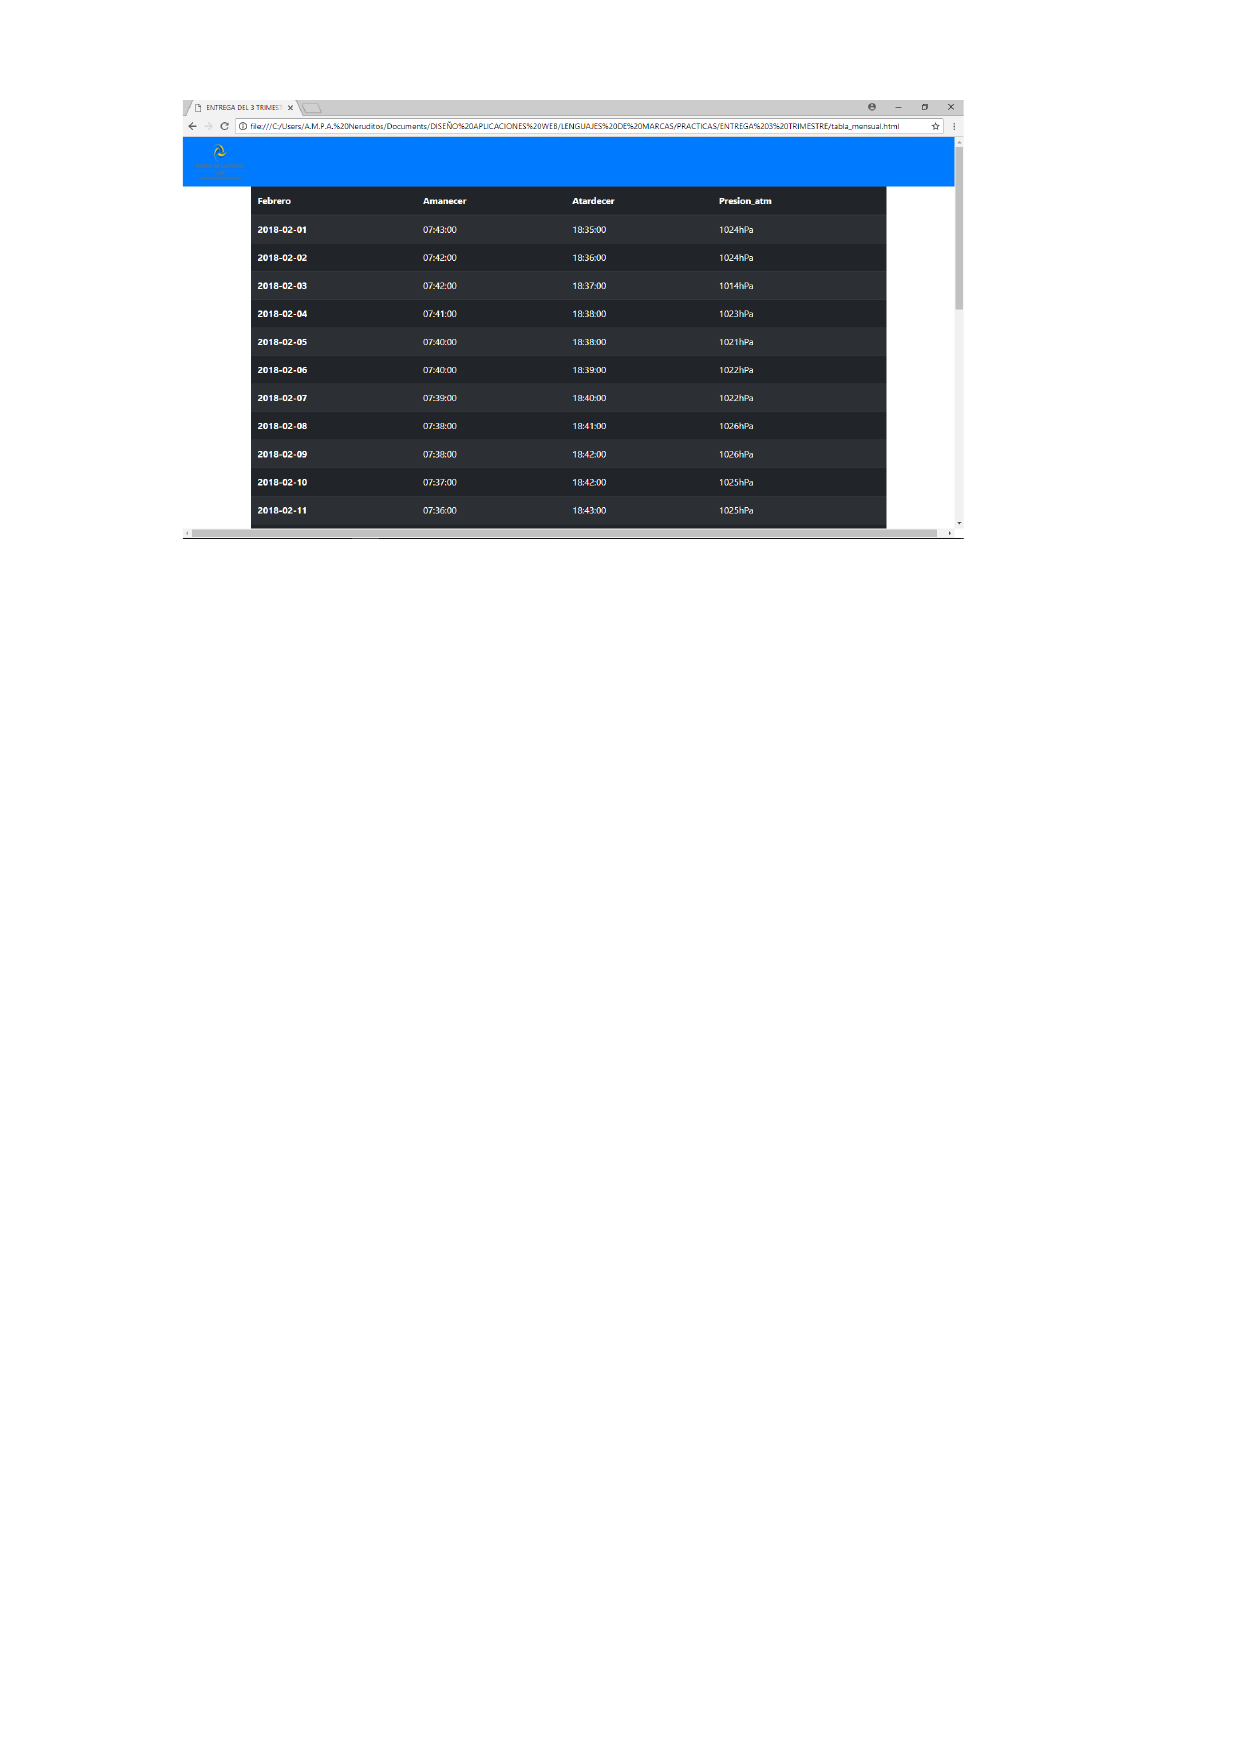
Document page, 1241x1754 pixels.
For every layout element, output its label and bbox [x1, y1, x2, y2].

picture [182, 100, 964, 539]
